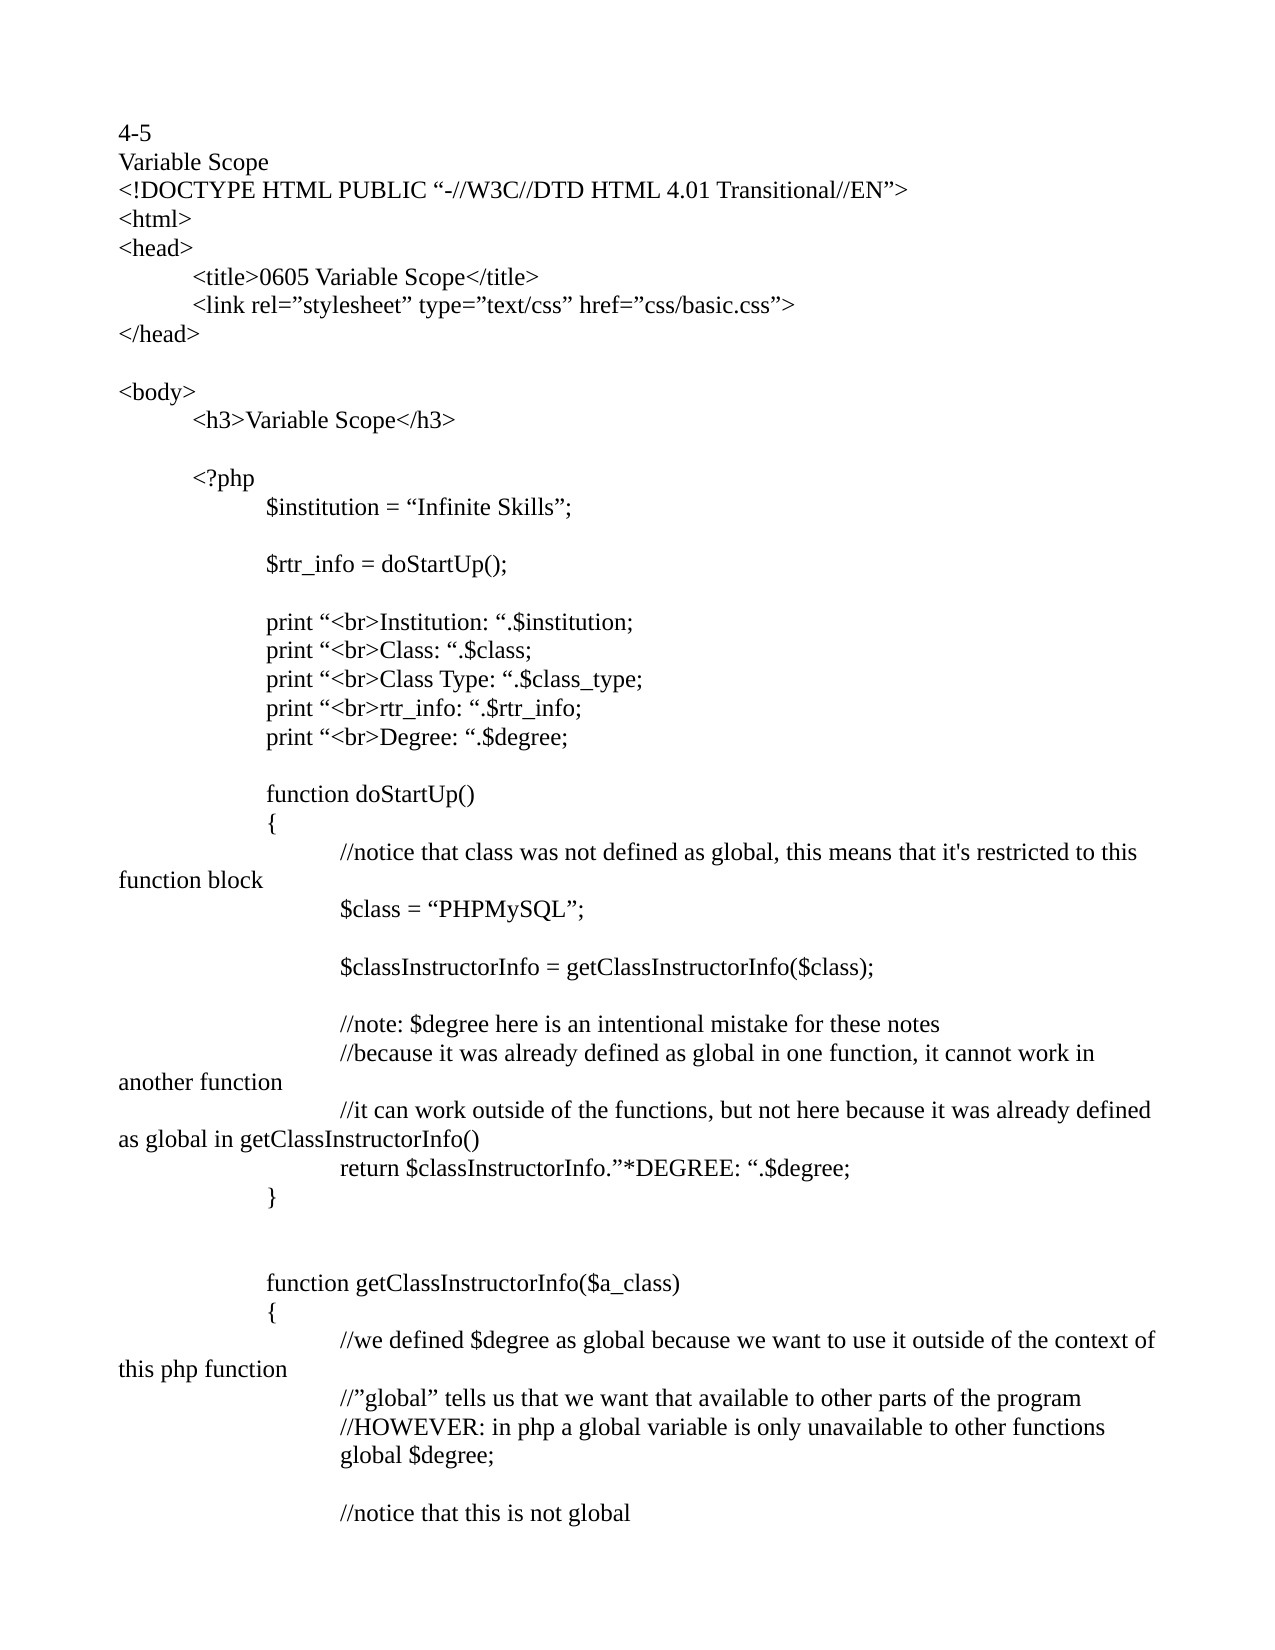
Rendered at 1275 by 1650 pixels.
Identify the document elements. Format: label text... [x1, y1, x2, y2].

text //”global” tells us that we want that available to other parts of the program [118, 1383, 1157, 1412]
text </head> [118, 319, 1157, 348]
text print “<br>rtr_info: “.$rtr_info; [118, 693, 1157, 722]
text return $classInstructorInfo.”*DEGREE: “.$degree; [118, 1153, 1157, 1182]
text { [118, 808, 1157, 837]
text function getClassInstructorInfo($a_class) [118, 1268, 1157, 1297]
text $rtr_info = doStartUp(); [118, 549, 1157, 578]
text print “<br>Institution: “.$institution; [118, 607, 1157, 636]
text function doStartUp() [118, 779, 1157, 808]
text $institution = “Infinite Skills”; [118, 492, 1157, 521]
text print “<br>Degree: “.$degree; [118, 722, 1157, 751]
text <?php [118, 463, 1157, 492]
text //it can work outside of the functions, but not here because it was already defined as global in getClassInstructorInfo() [118, 1096, 1157, 1153]
text $classInstructorInfo = getClassInstructorInfo($class); [118, 952, 1157, 981]
text Variable Scope [118, 147, 1157, 176]
text <head> [118, 233, 1157, 262]
text global $degree; [118, 1441, 1157, 1469]
text <title>0605 Variable Scope</title> [118, 262, 1157, 291]
text print “<br>Class Type: “.$class_type; [118, 664, 1157, 693]
text <h3>Variable Scope</h3> [118, 406, 1157, 434]
text //notice that this is not global [118, 1498, 1157, 1527]
text <!DOCTYPE HTML PUBLIC “-//W3C//DTD HTML 4.01 Transitional//EN”> [118, 176, 1157, 204]
text //we defined $degree as global because we want to use it outside of the context of this php function [118, 1326, 1157, 1383]
text //notice that class was not defined as global, this means that it's restricted to this function block [118, 837, 1157, 894]
text } [118, 1182, 1157, 1211]
text <html> [118, 204, 1157, 233]
text <body> [118, 377, 1157, 406]
text { [118, 1297, 1157, 1326]
text //HOWEVER: in php a global variable is only unavailable to other functions [118, 1412, 1157, 1441]
text 4-5 [118, 118, 1157, 147]
text <link rel=”stylesheet” type=”text/css” href=”css/basic.css”> [118, 291, 1157, 319]
text print “<br>Class: “.$class; [118, 636, 1157, 664]
text //note: $degree here is an intentional mistake for these notes [118, 1009, 1157, 1038]
text //because it was already defined as global in one function, it cannot work in another function [118, 1038, 1157, 1096]
text $class = “PHPMySQL”; [118, 894, 1157, 923]
